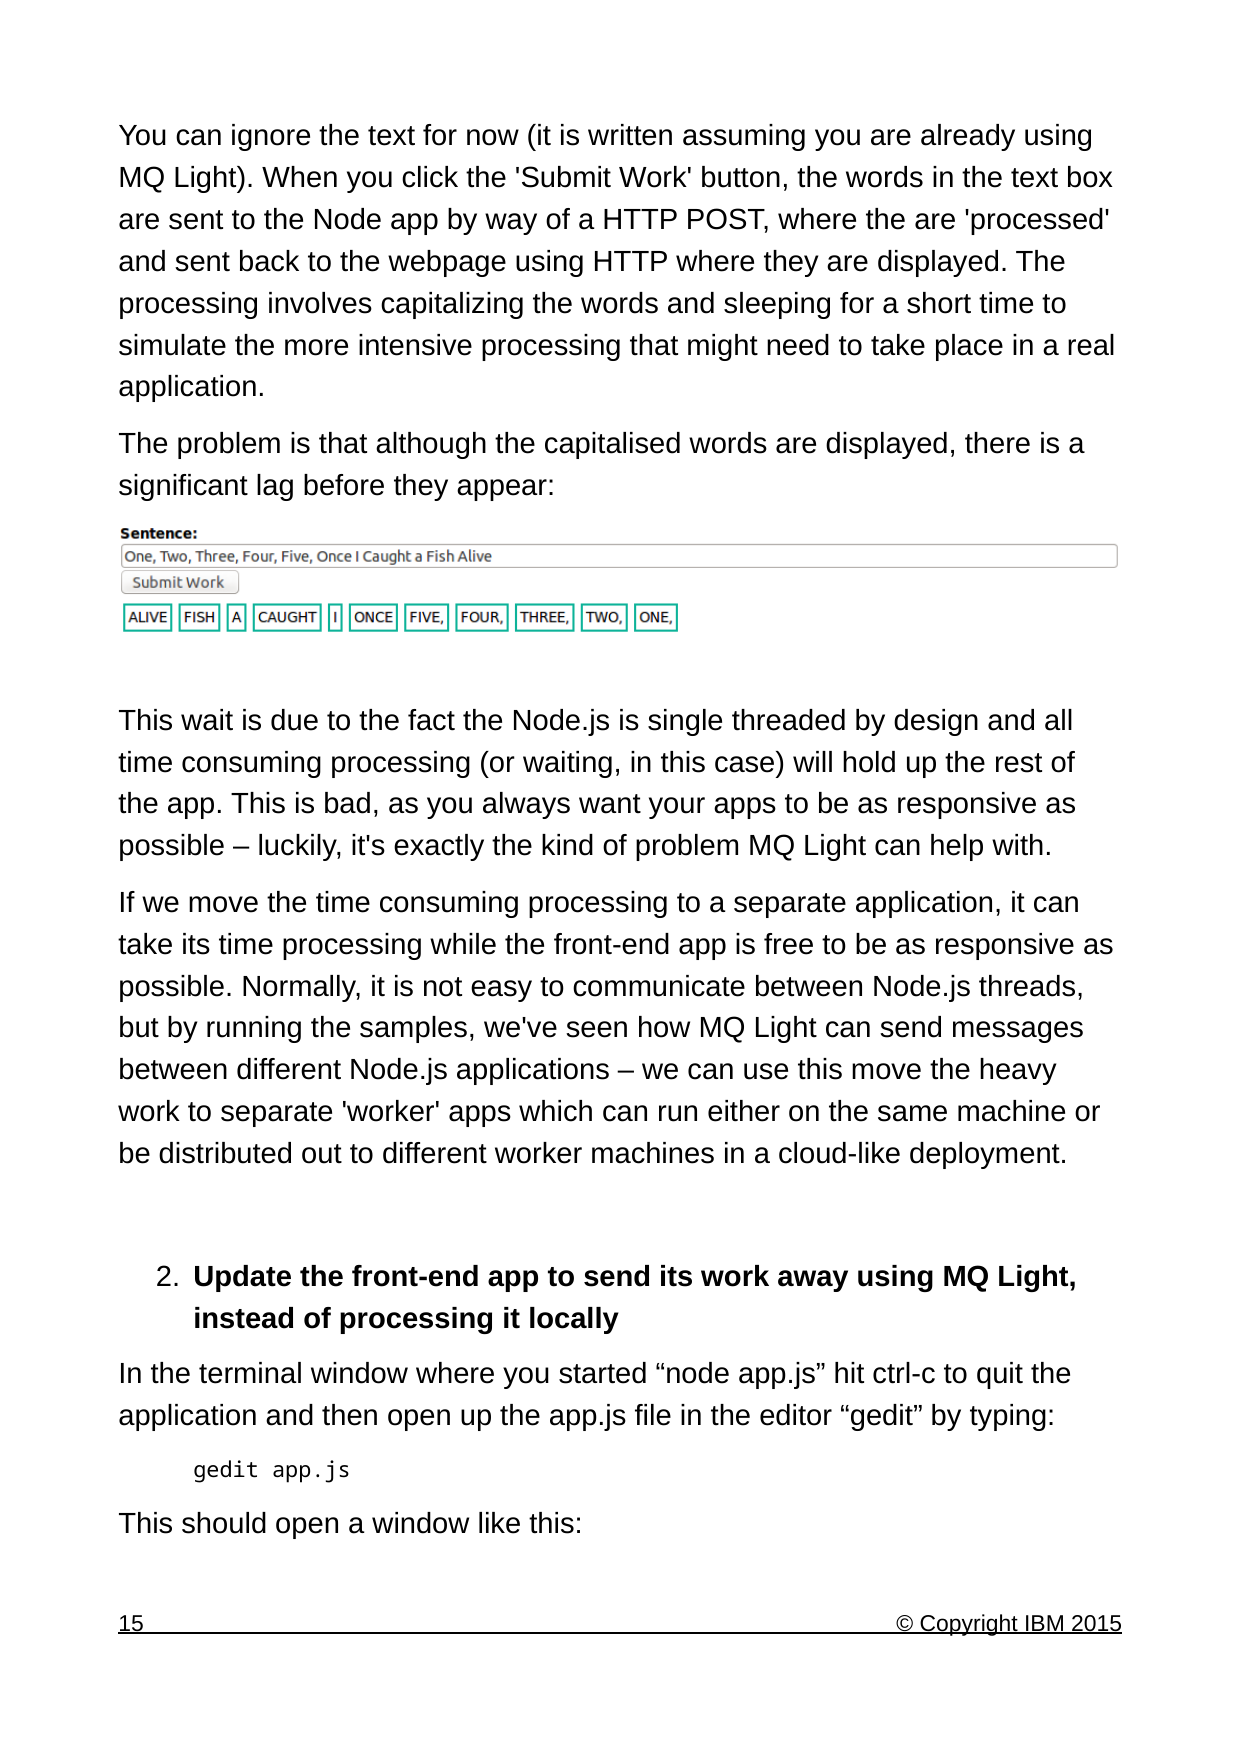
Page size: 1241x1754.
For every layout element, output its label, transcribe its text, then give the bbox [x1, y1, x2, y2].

text gedit app.js [193, 1454, 1122, 1484]
text This wait is due to the fact the Node.js is single threaded by design and all time consuming processing (or waiting, in this case) will hold up the rest of the app. This is bad, as you always want your apps to be as responsive as possible – luckily, it's exactly the kind of problem MQ Light can help with. [118, 703, 1122, 862]
text You can ignore the text for now (it is written assuming you are already using MQ Light). When you click the 'Submit Work' button, the words in the text box are sent to the Node app by way of a HTTP POST, where the are 'processed' and sent back to the webpage using HTTP where they are displayed. The processing involves capitalizing the words and sleeping for a short time to simulate the more intensive processing that might need to take place in a real application. [118, 118, 1122, 403]
text If we move the time consuming processing to a separate application, it can take its time processing while the front-end app is free to be as responsive as possible. Normally, it is not easy to communicate between Node.js threads, but by running the samples, we've seen how MQ Light can send messages between different Node.js applications – we can use this move the heavy work to separate 'worker' apps which can run either on the same machine or be distributed out to different worker machines in a cloud-like deployment. [118, 885, 1122, 1169]
picture [118, 524, 1123, 638]
text In the terminal window where you started “node app.js” hit ctrl-c to quit the application and then open up the app.js file in the editor “gedit” by typing: [118, 1356, 1122, 1431]
text This should open a window like this: [118, 1506, 1122, 1539]
subtitle Update the front-end app to send its work away using MQ Light, instead of processing it locally [156, 1259, 1122, 1335]
text The problem is that although the capitalised words are displayed, there is a significant lag before they appear: [118, 426, 1122, 501]
